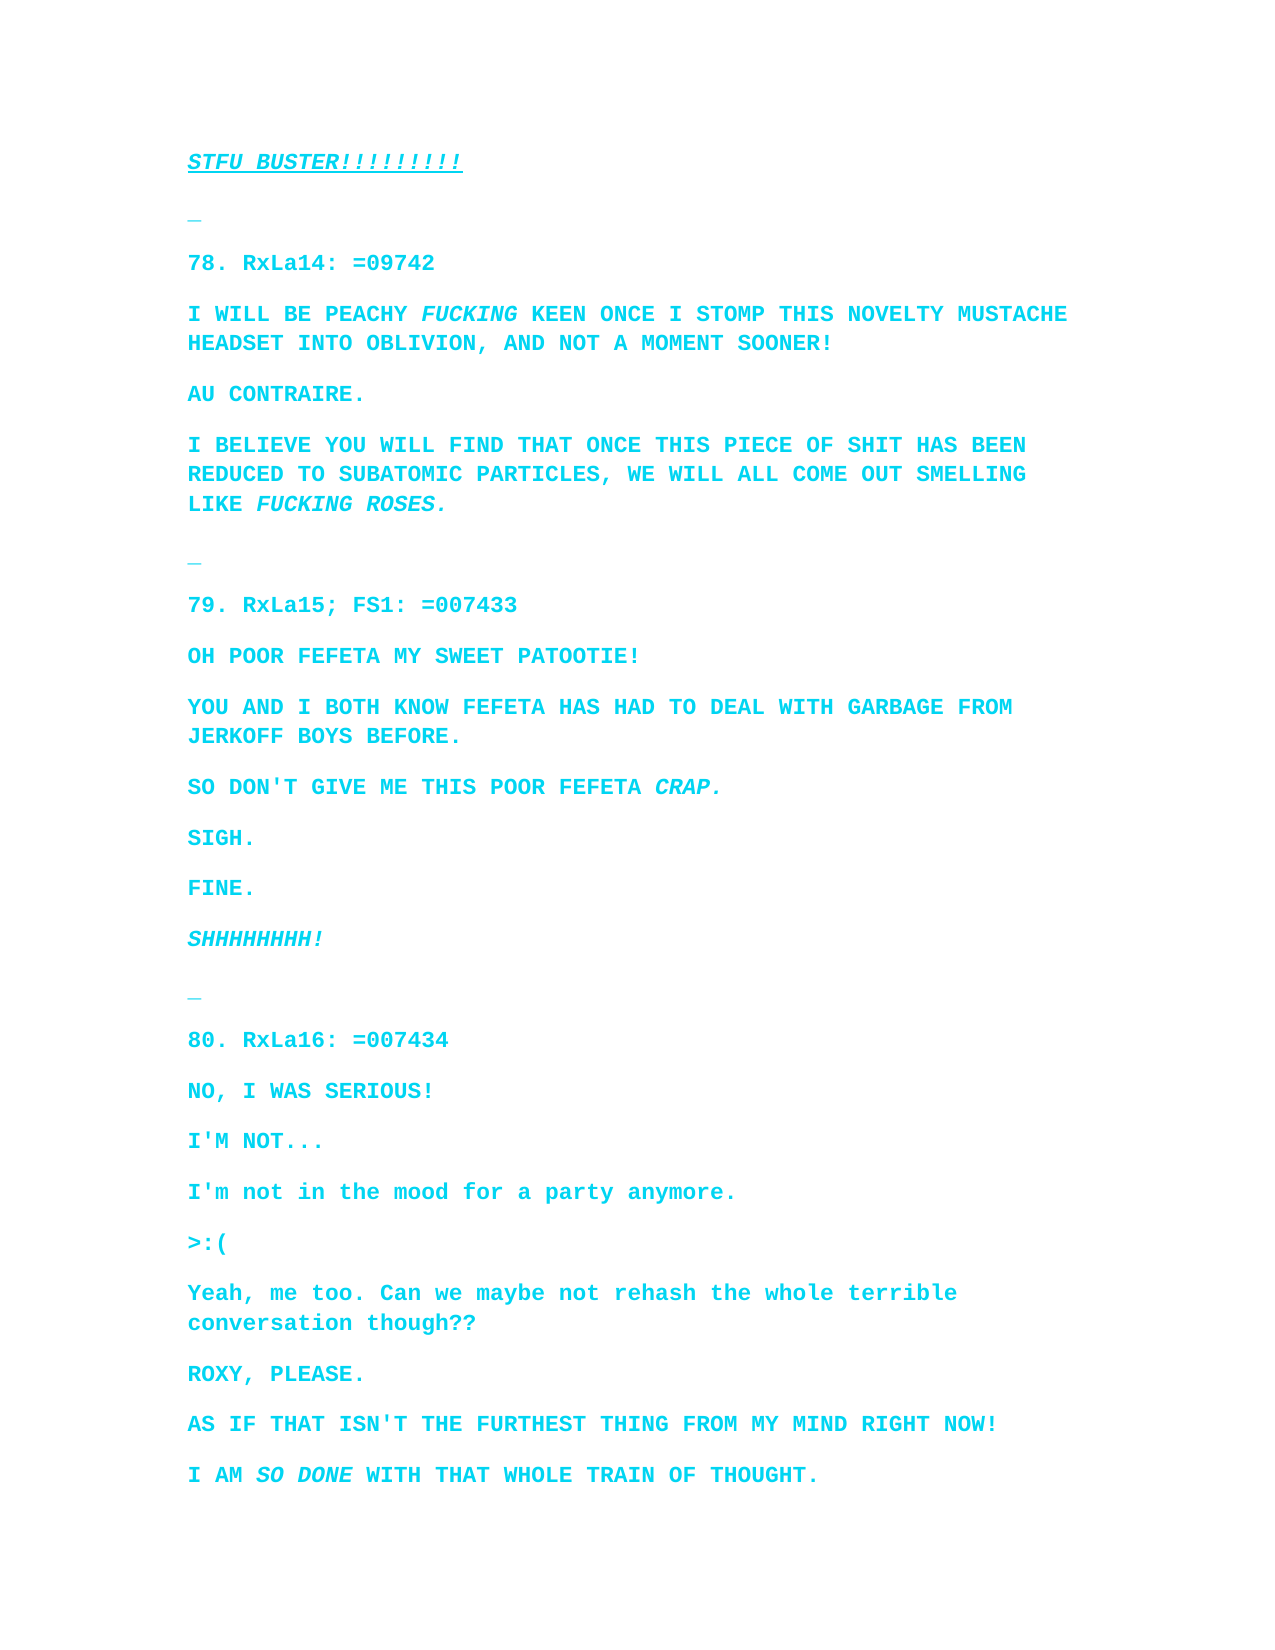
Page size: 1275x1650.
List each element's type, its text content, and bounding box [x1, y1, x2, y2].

text I AM SO DONE WITH THAT WHOLE TRAIN OF THOUGHT. [187, 1463, 1087, 1489]
text Yeah, me too. Can we maybe not rehash the whole terrible conversation though?? [187, 1282, 1087, 1337]
text ROXY, PLEASE. [187, 1362, 1087, 1388]
text 78. RxLa14: =09742 [187, 251, 1087, 277]
text AS IF THAT ISN'T THE FURTHEST THING FROM MY MIND RIGHT NOW! [187, 1413, 1087, 1439]
text I WILL BE PEACHY FUCKING KEEN ONCE I STOMP THIS NOVELTY MUSTACHE HEADSET INTO OBLIVION, AND NOT A MOMENT SOONER! [187, 302, 1087, 358]
text I BELIEVE YOU WILL FIND THAT ONCE THIS PIECE OF SHIT HAS BEEN REDUCED TO SUBATOMIC PARTICLES, WE WILL ALL COME OUT SMELLING LIKE FUCKING ROSES. [187, 433, 1087, 518]
text AU CONTRAIRE. [187, 382, 1087, 408]
text SO DON'T GIVE ME THIS POOR FEFETA CRAP. [187, 775, 1087, 801]
text 80. RxLa16: =007434 [187, 1028, 1087, 1054]
text _ [187, 201, 1087, 227]
text 79. RxLa15; FS1: =007433 [187, 594, 1087, 620]
text NO, I WAS SERIOUS! [187, 1079, 1087, 1105]
text SIGH. [187, 826, 1087, 852]
text _ [187, 543, 1087, 569]
text >:( [187, 1231, 1087, 1257]
text SHHHHHHHH! [187, 927, 1087, 953]
text I'M NOT... [187, 1130, 1087, 1156]
text OH POOR FEFETA MY SWEET PATOOTIE! [187, 644, 1087, 670]
text STFU BUSTER!!!!!!!!! [187, 150, 1087, 176]
text FINE. [187, 877, 1087, 903]
text _ [187, 978, 1087, 1004]
text I'm not in the mood for a party anymore. [187, 1180, 1087, 1206]
text YOU AND I BOTH KNOW FEFETA HAS HAD TO DEAL WITH GARBAGE FROM JERKOFF BOYS BEFORE. [187, 695, 1087, 751]
